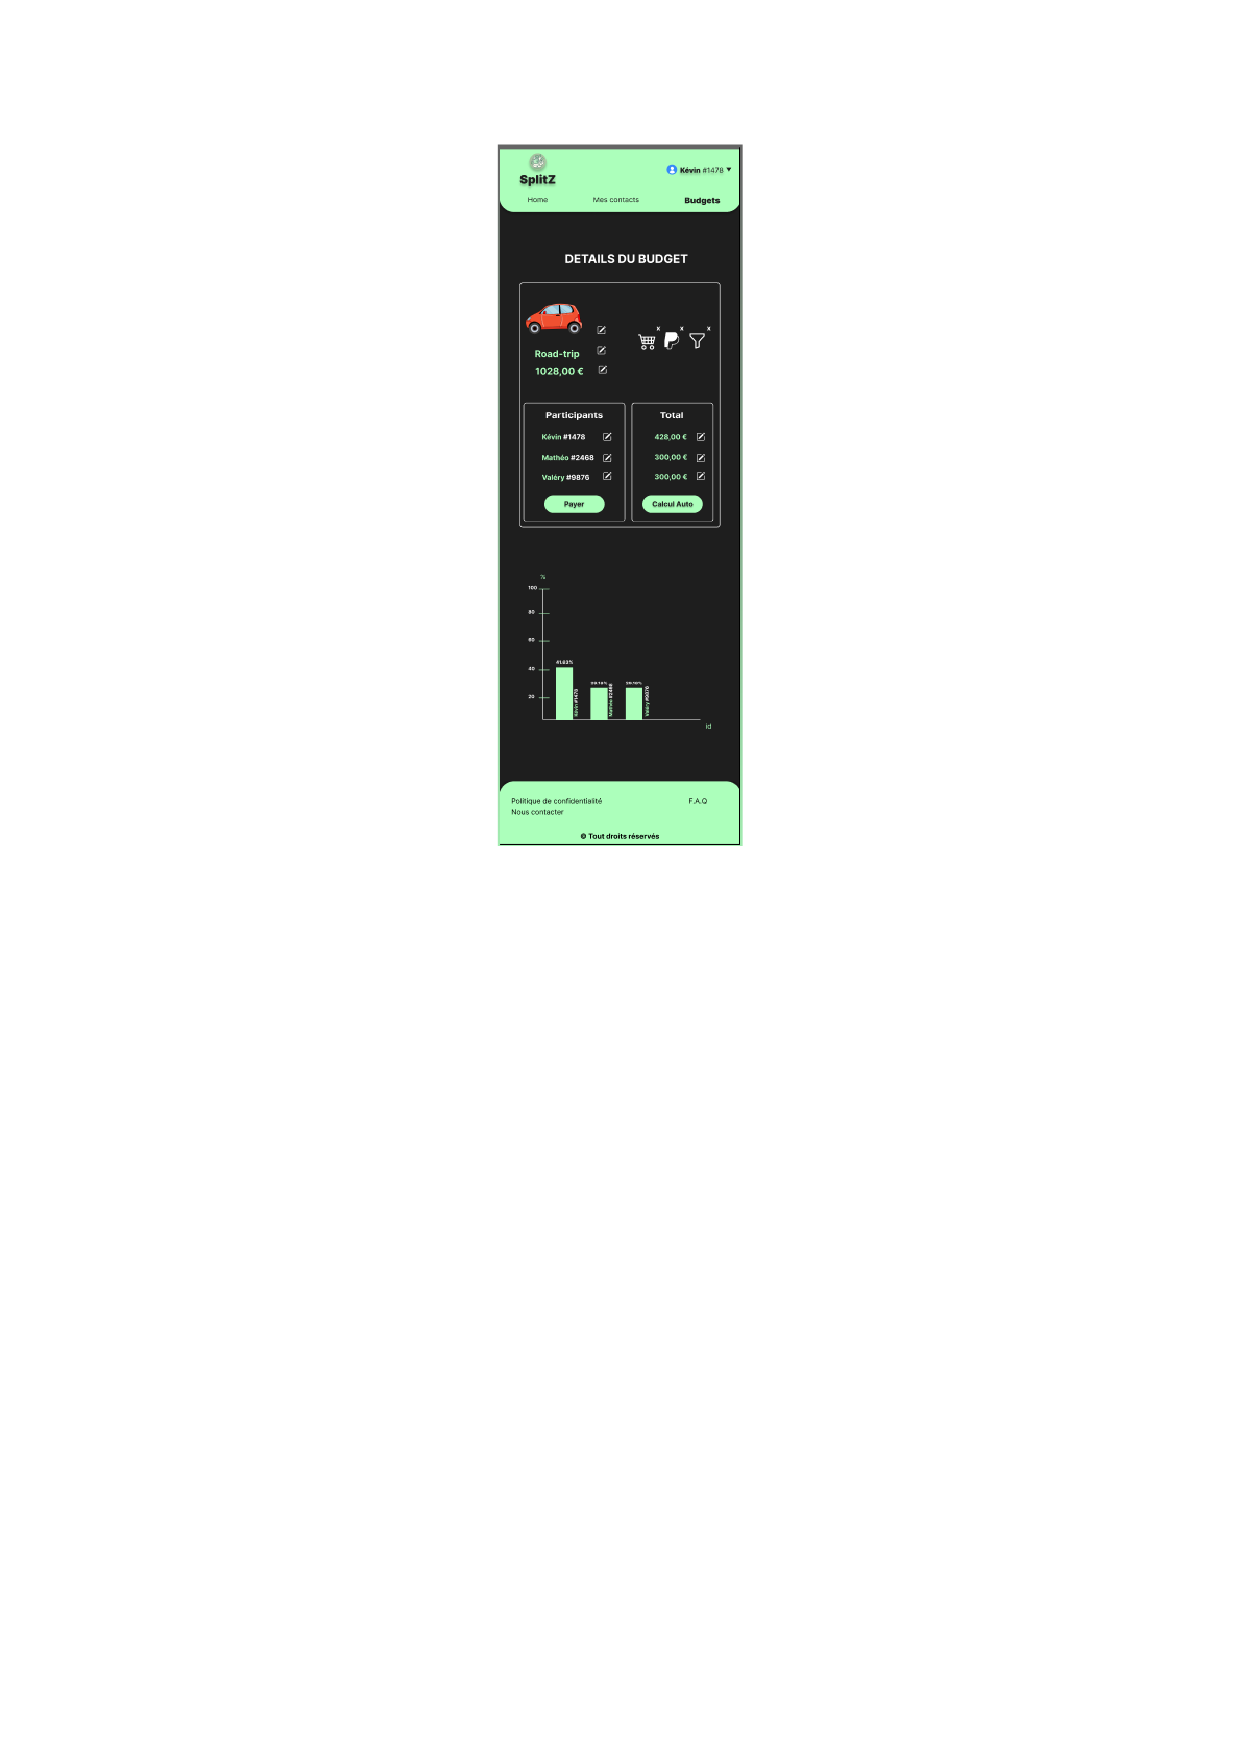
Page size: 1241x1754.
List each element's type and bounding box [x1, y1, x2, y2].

picture [497, 144, 743, 846]
